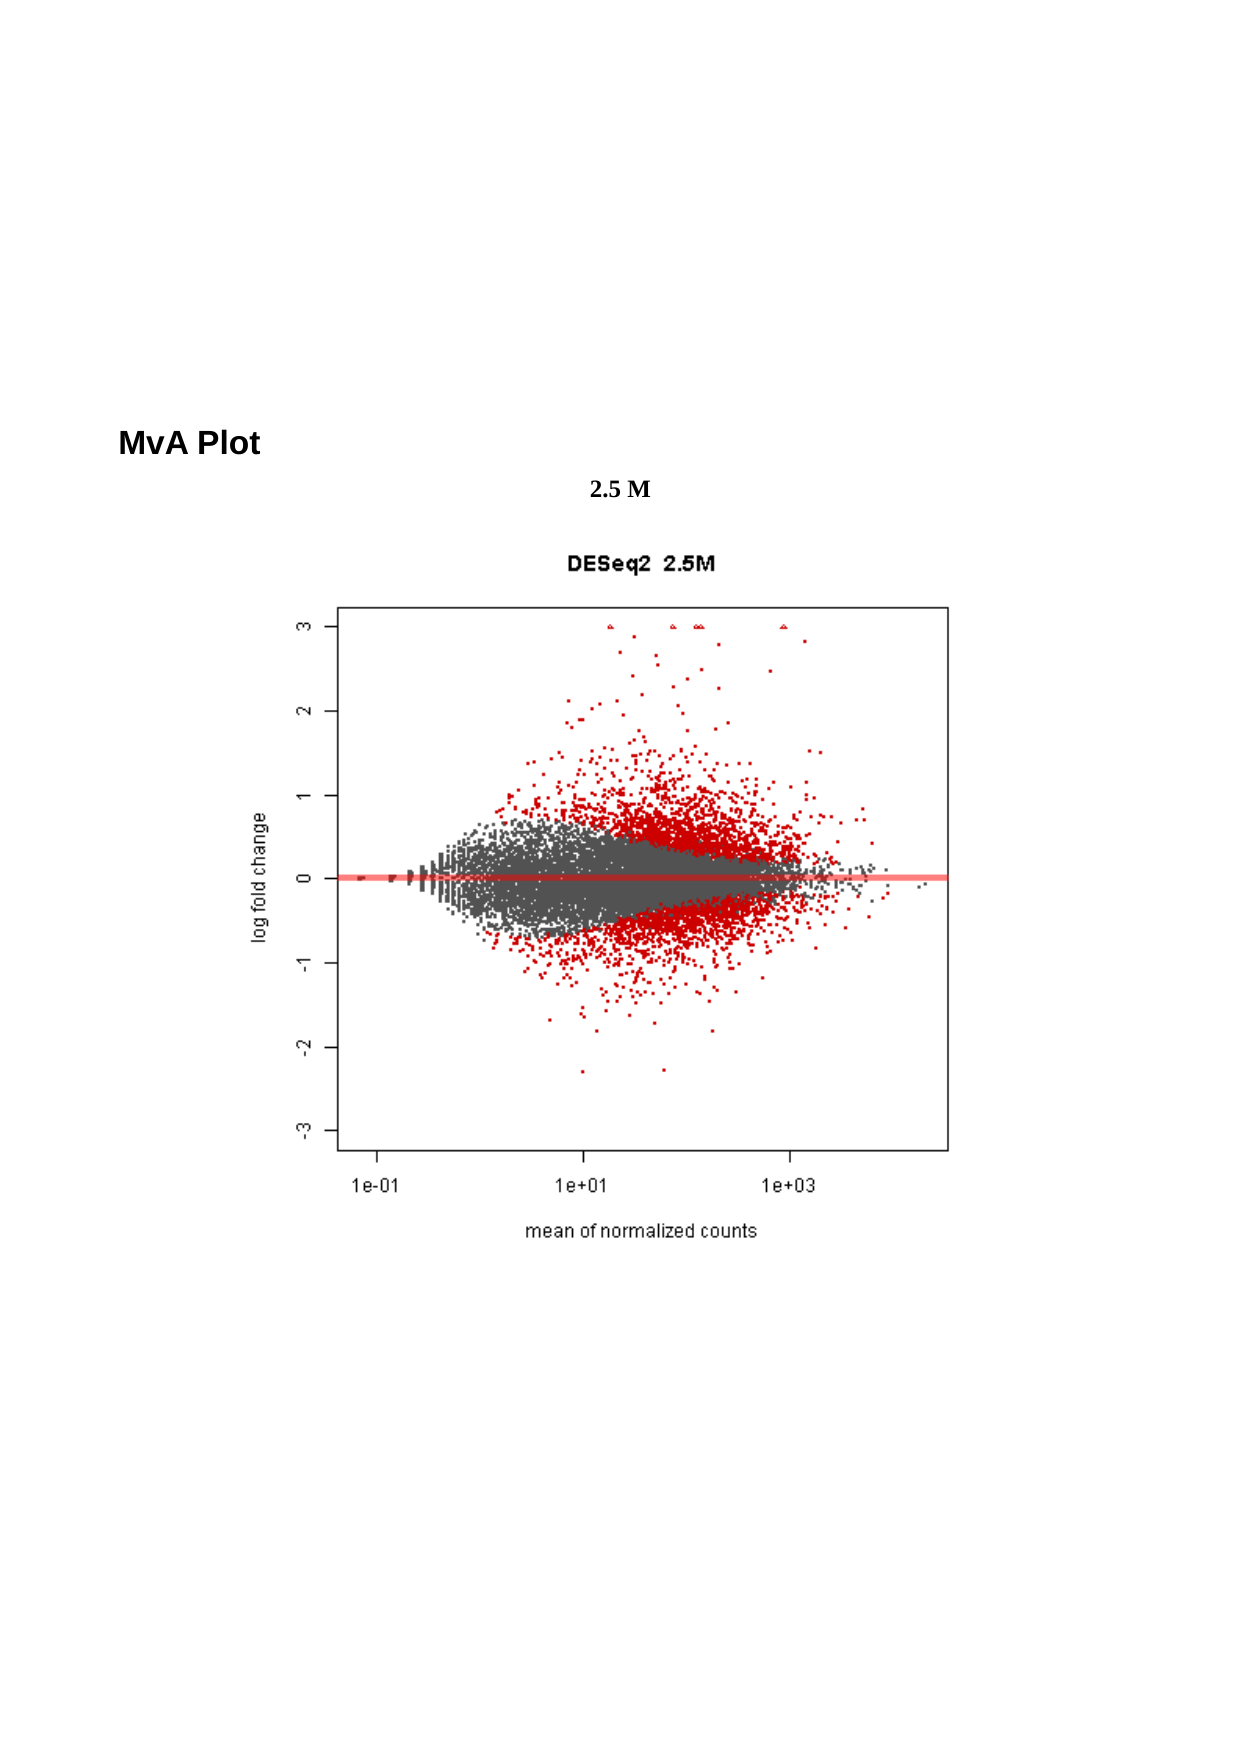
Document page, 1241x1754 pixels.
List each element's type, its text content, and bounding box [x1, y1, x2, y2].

subtitle MvA Plot [118, 423, 1122, 461]
text 2.5 M [118, 474, 1122, 503]
picture [245, 515, 995, 1266]
